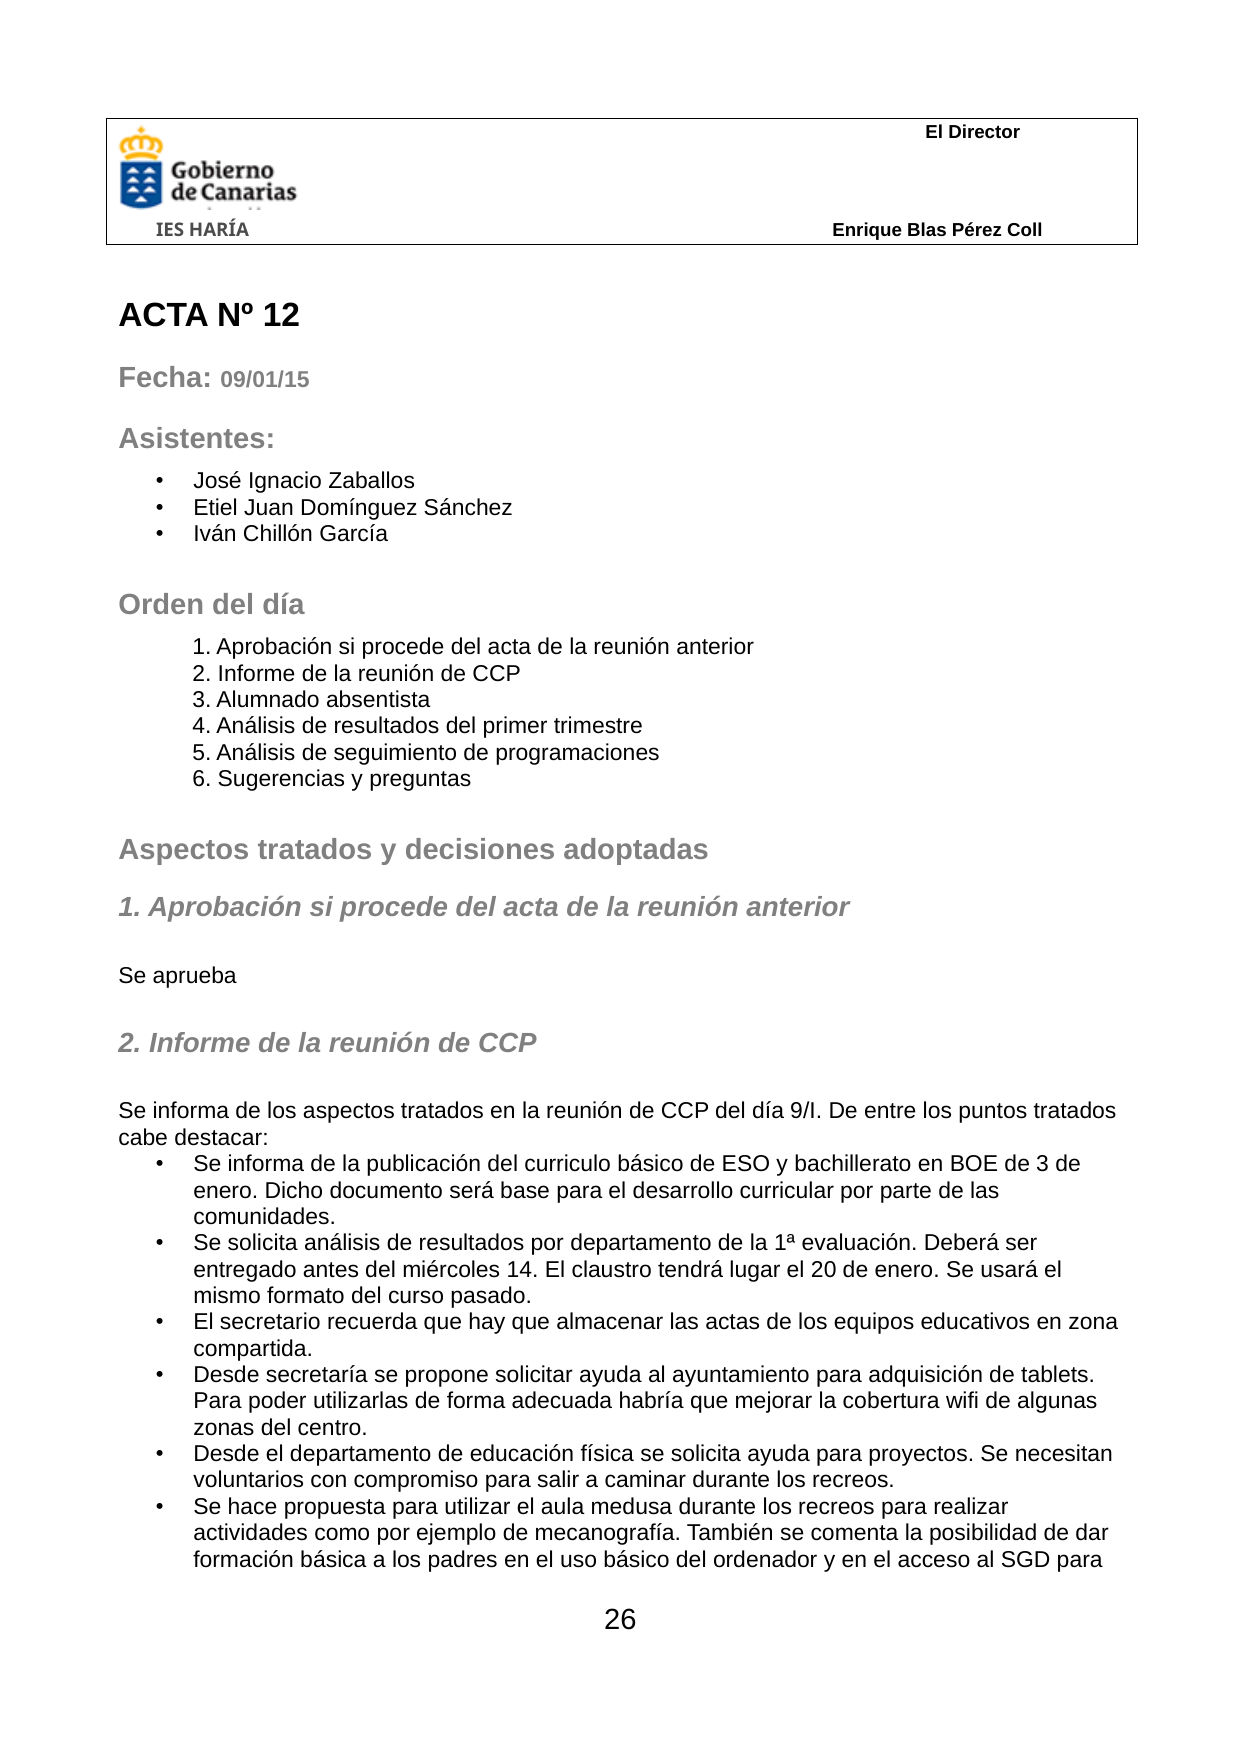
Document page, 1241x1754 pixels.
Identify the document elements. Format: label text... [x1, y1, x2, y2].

list Desde secretaría se propone solicitar ayuda al ayuntamiento para adquisición de tablets. Para poder utilizarlas de forma adecuada habría que mejorar la cobertura wifi de algunas zonas del centro. [156, 1361, 1122, 1440]
subtitle Aspectos tratados y decisiones adoptadas [118, 832, 1122, 866]
list Iván Chillón García [156, 520, 1122, 546]
subtitle 1. Aprobación si procede del acta de la reunión anterior [118, 891, 1122, 923]
text 6. Sugerencias y preguntas [192, 765, 1122, 791]
text Se informa de los aspectos tratados en la reunión de CCP del día 9/I. De entre los puntos tratados cabe destacar: [118, 1097, 1122, 1150]
list El secretario recuerda que hay que almacenar las actas de los equipos educativos en zona compartida. [156, 1308, 1122, 1361]
text 1. Aprobación si procede del acta de la reunión anterior [192, 633, 1122, 659]
subtitle Orden del día [118, 587, 1122, 621]
text 3. Alumnado absentista [192, 686, 1122, 712]
subtitle Fecha: 09/01/15 [118, 361, 1122, 394]
list Desde el departamento de educación física se solicita ayuda para proyectos. Se necesitan voluntarios con compromiso para salir a caminar durante los recreos. [156, 1440, 1122, 1493]
text 5. Análisis de seguimiento de programaciones [192, 739, 1122, 765]
list Etiel Juan Domínguez Sánchez [156, 493, 1122, 520]
list José Ignacio Zaballos [156, 467, 1122, 493]
text 4. Análisis de resultados del primer trimestre [192, 712, 1122, 739]
list Se hace propuesta para utilizar el aula medusa durante los recreos para realizar actividades como por ejemplo de mecanografía. También se comenta la posibilidad de dar formación básica a los padres en el uso básico del ordenador y en el acceso al SGD para [156, 1493, 1122, 1572]
text Se aprueba [118, 962, 1122, 988]
text 2. Informe de la reunión de CCP [192, 659, 1122, 686]
subtitle ACTA Nº 12 [118, 295, 1122, 333]
list Se solicita análisis de resultados por departamento de la 1ª evaluación. Deberá ser entregado antes del miércoles 14. El claustro tendrá lugar el 20 de enero. Se usará el mismo formato del curso pasado. [156, 1229, 1122, 1308]
subtitle Asistentes: [118, 421, 1122, 455]
list Se informa de la publicación del curriculo básico de ESO y bachillerato en BOE de 3 de enero. Dicho documento será base para el desarrollo curricular por parte de las comunidades. [156, 1150, 1122, 1229]
subtitle 2. Informe de la reunión de CCP [118, 1027, 1122, 1059]
picture [115, 123, 300, 210]
